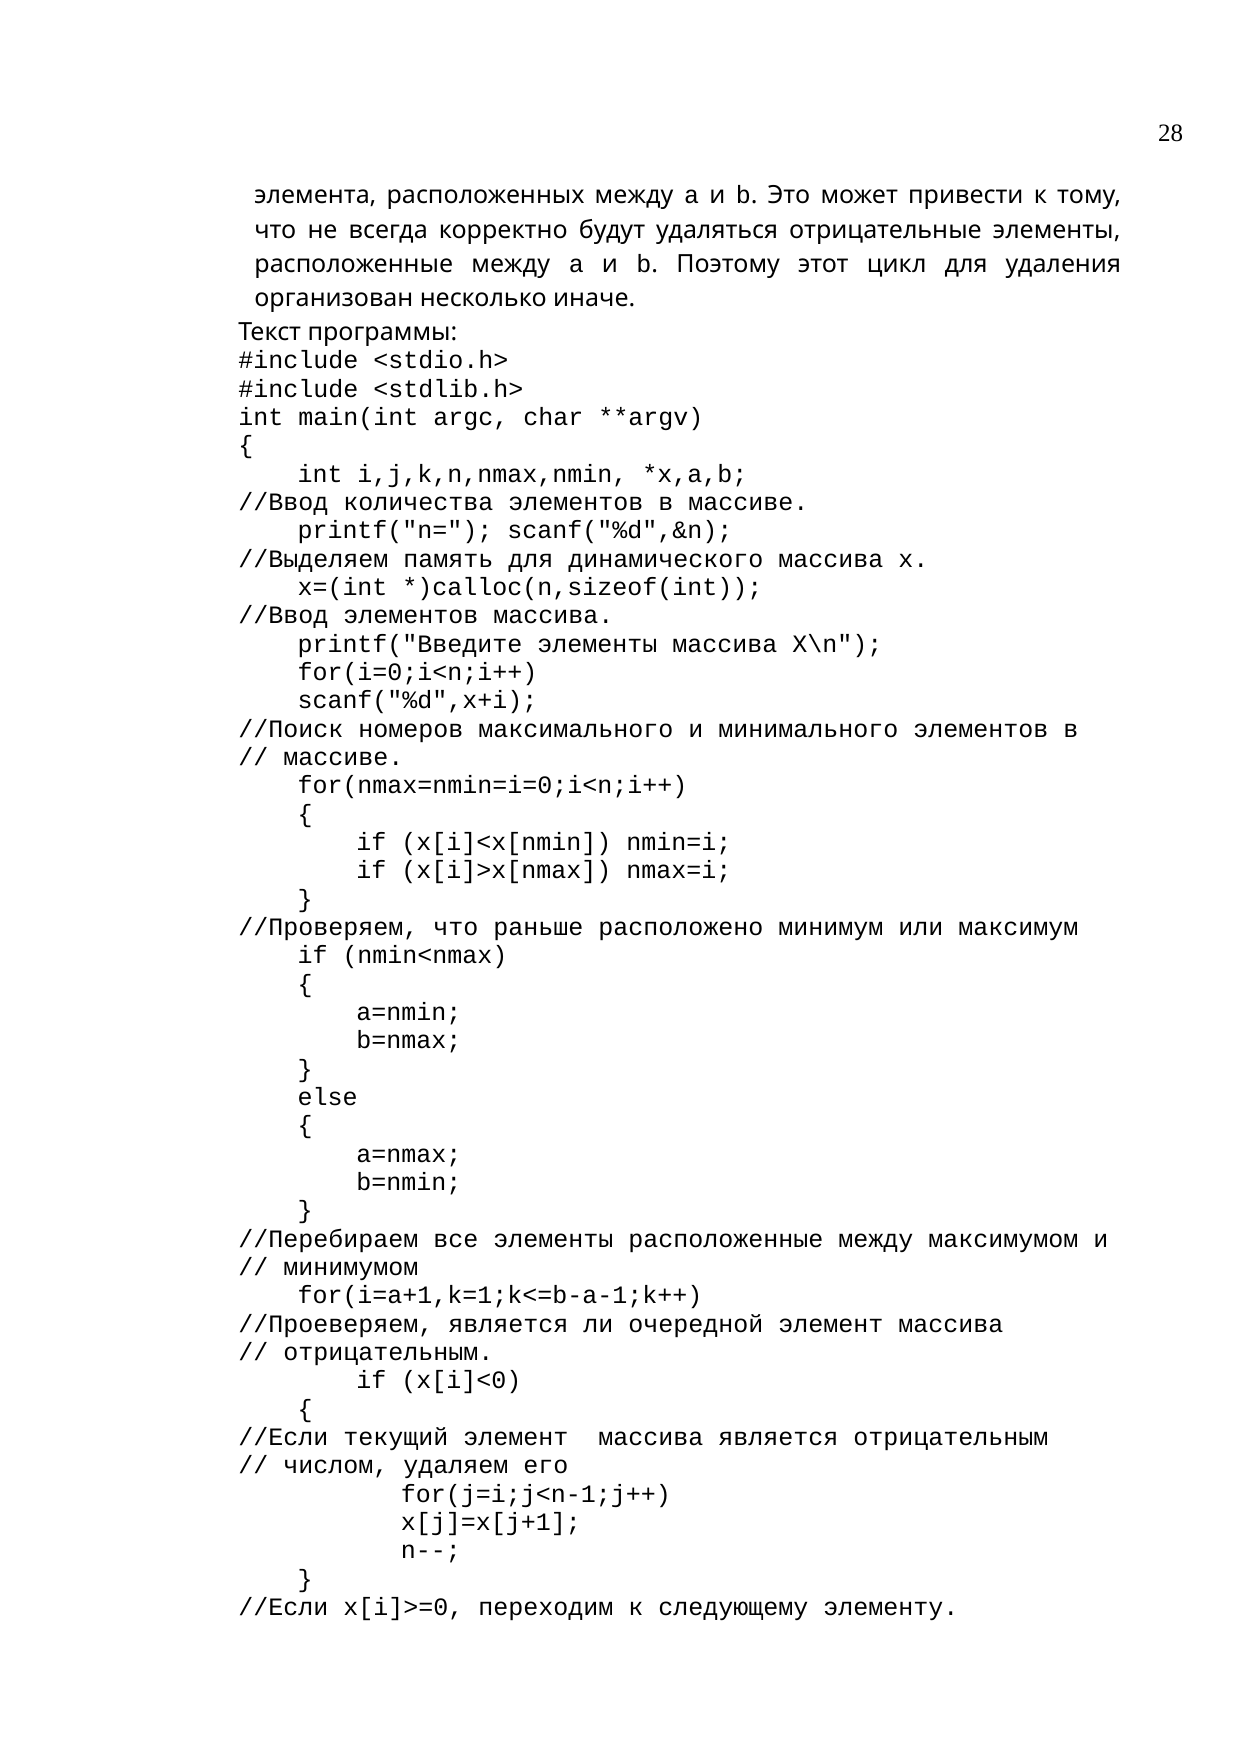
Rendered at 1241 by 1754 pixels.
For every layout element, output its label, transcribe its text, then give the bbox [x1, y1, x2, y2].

text } [238, 1198, 1121, 1226]
text Текст программы: [179, 314, 1121, 348]
text //Если x[i]>=0, переходим к следующему элементу. [238, 1594, 1121, 1623]
text x=(int *)calloc(n,sizeof(int)); [238, 574, 1121, 603]
text for(j=i;j<n-1;j++) [238, 1481, 1121, 1509]
text n--; [238, 1538, 1121, 1566]
text //Ввод элементов массива. [238, 603, 1121, 631]
text x[j]=x[j+1]; [238, 1509, 1121, 1538]
text printf("Введите элементы массива X\n"); [238, 631, 1121, 659]
text { [238, 433, 1121, 461]
text int main(int argc, char **argv) [238, 404, 1121, 433]
text } [238, 886, 1121, 914]
text if (x[i]<x[nmin]) nmin=i; [238, 829, 1121, 858]
text { [238, 1113, 1121, 1141]
text for(nmax=nmin=i=0;i<n;i++) [238, 773, 1121, 801]
text else [238, 1084, 1121, 1113]
text if (x[i]<0) [238, 1368, 1121, 1396]
text // массиве. [238, 744, 1121, 773]
text #include <stdlib.h> [238, 376, 1121, 404]
text { [238, 1396, 1121, 1424]
text for(i=0;i<n;i++) [238, 659, 1121, 688]
text b=nmin; [238, 1169, 1121, 1198]
text // минимумом [238, 1254, 1121, 1283]
text //Ввод количества элементов в массиве. [238, 489, 1121, 518]
text for(i=a+1,k=1;k<=b-a-1;k++) [238, 1283, 1121, 1311]
text printf("n="); scanf("%d",&n); [238, 518, 1121, 546]
text } [238, 1566, 1121, 1594]
list элемента, расположенных между a и b. Это может привести к тому, что не всегда корректно будут удаляться отрицательные элементы, расположенные между a и b. Поэтому этот цикл для удаления организован несколько иначе. [217, 177, 1121, 314]
text b=nmax; [238, 1028, 1121, 1056]
text //Перебираем все элементы расположенные между максимумом и [238, 1226, 1121, 1254]
text if (nmin<nmax) [238, 943, 1121, 971]
text a=nmin; [238, 999, 1121, 1028]
text #include <stdio.h> [238, 348, 1121, 376]
text //Выделяем память для динамического массива x. [238, 546, 1121, 574]
text int i,j,k,n,nmax,nmin, *x,a,b; [238, 461, 1121, 489]
text //Проеверяем, является ли очередной элемент массива [238, 1311, 1121, 1339]
text { [238, 801, 1121, 829]
text a=nmax; [238, 1141, 1121, 1169]
text } [238, 1056, 1121, 1084]
text //Проверяем, что раньше расположено минимум или максимум [238, 914, 1121, 943]
text // числом, удаляем его [238, 1453, 1121, 1481]
text scanf("%d",x+i); [238, 688, 1121, 716]
text //Если текущий элемент массива является отрицательным [238, 1424, 1121, 1453]
text // отрицательным. [238, 1339, 1121, 1368]
text { [238, 971, 1121, 999]
text if (x[i]>x[nmax]) nmax=i; [238, 858, 1121, 886]
text //Поиск номеров максимального и минимального элементов в [238, 716, 1121, 744]
